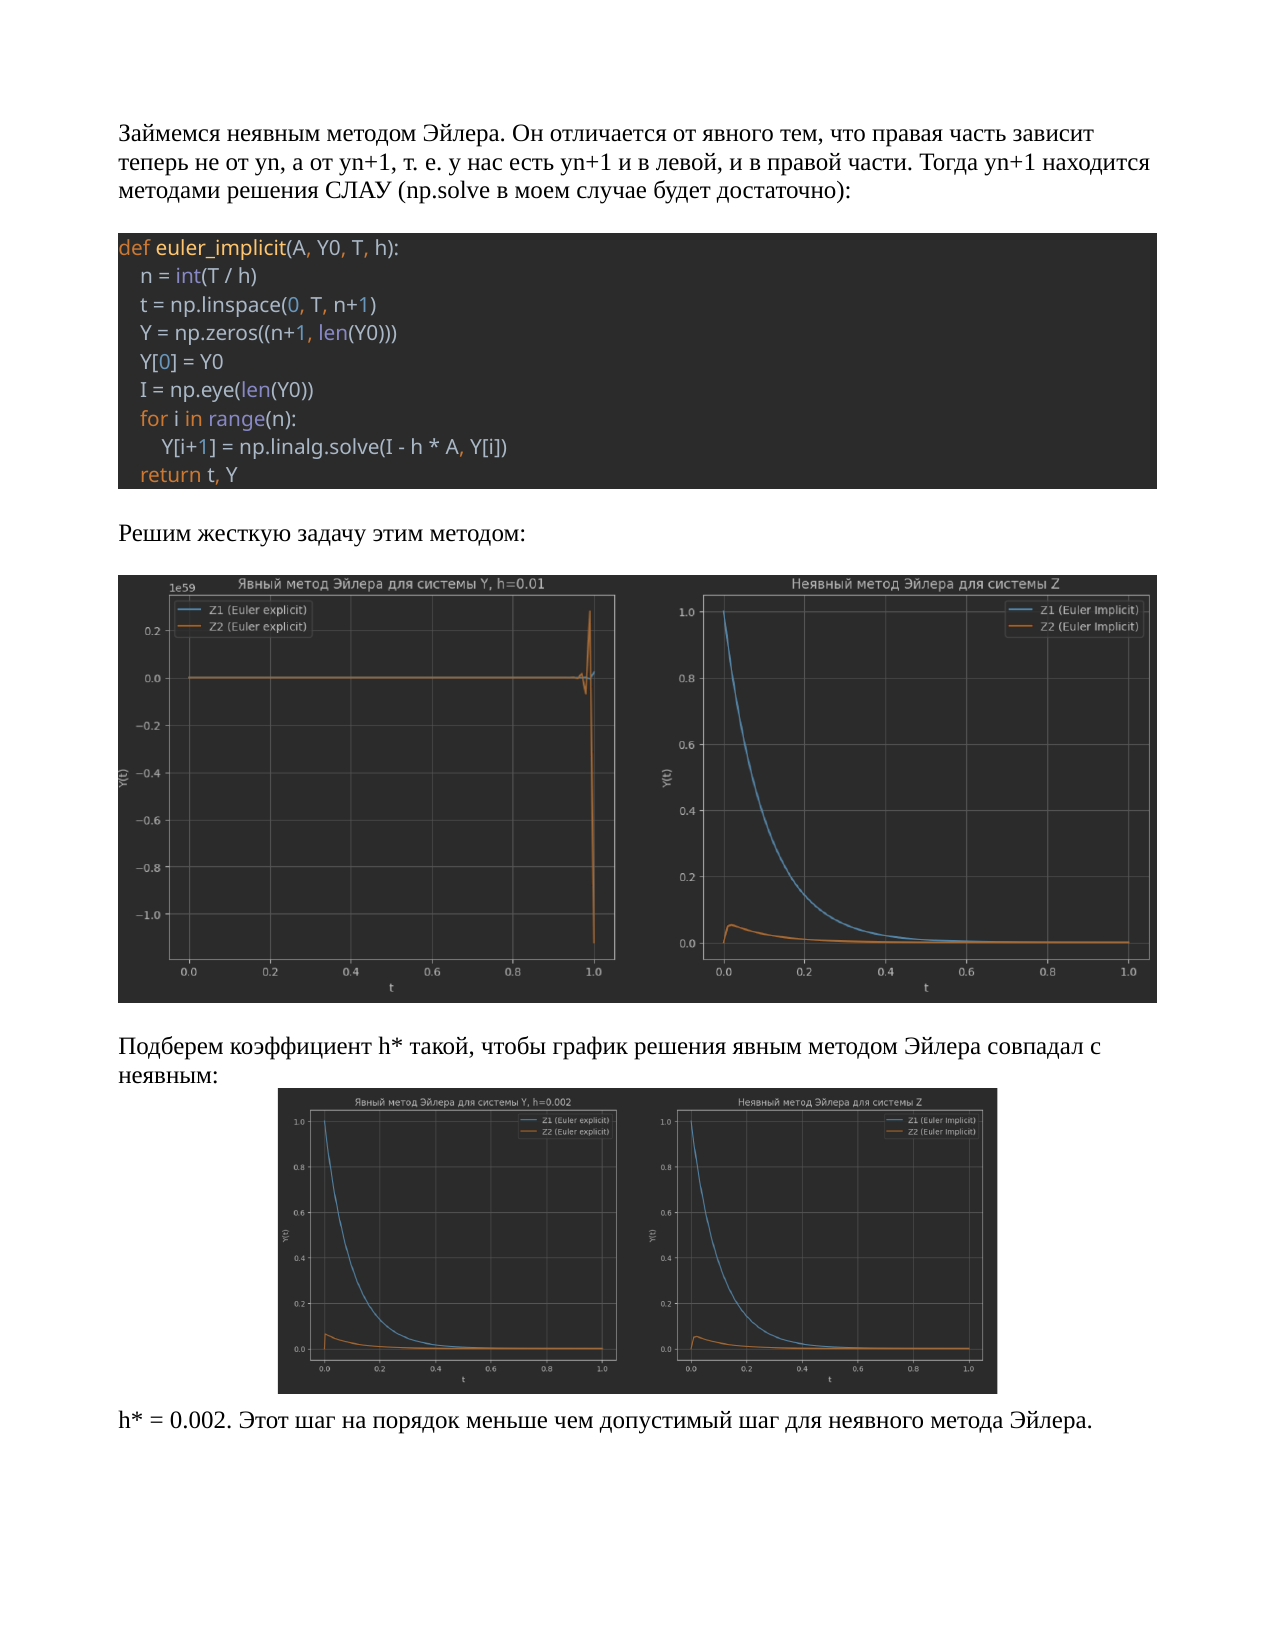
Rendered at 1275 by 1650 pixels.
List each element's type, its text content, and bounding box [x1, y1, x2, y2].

text ​Подберем коэффициент h* такой, чтобы график решения явным методом Эйлера совпадал с неявным: [118, 1003, 1157, 1089]
text Займемся неявным методом Эйлера. Он отличается от явного тем, что правая часть зависит теперь не от yn, а от yn+1, т. е. у нас есть yn+1 и в левой, и в правой части. Тогда yn+1 находится методами решения СЛАУ (np.solve в моем случае будет достаточно): [118, 118, 1157, 204]
text Решим жесткую задачу этим методом: [118, 518, 1157, 547]
text h* = 0.002. Этот шаг на порядок меньше чем допустимый шаг для неявного метода Эйлера. [118, 1089, 1157, 1434]
picture [277, 1088, 998, 1394]
picture [118, 575, 1157, 1003]
text def euler_implicit(A, Y0, T, h): n = int(T / h) t = np.linspace(0, T, n+1) Y = np.zeros((n+1, len(Y0))) Y[0] = Y0 I = np.eye(len(Y0)) for i in range(n): Y[i+1] = np.linalg.solve(I - h * A, Y[i]) return t, Y [118, 233, 1157, 489]
